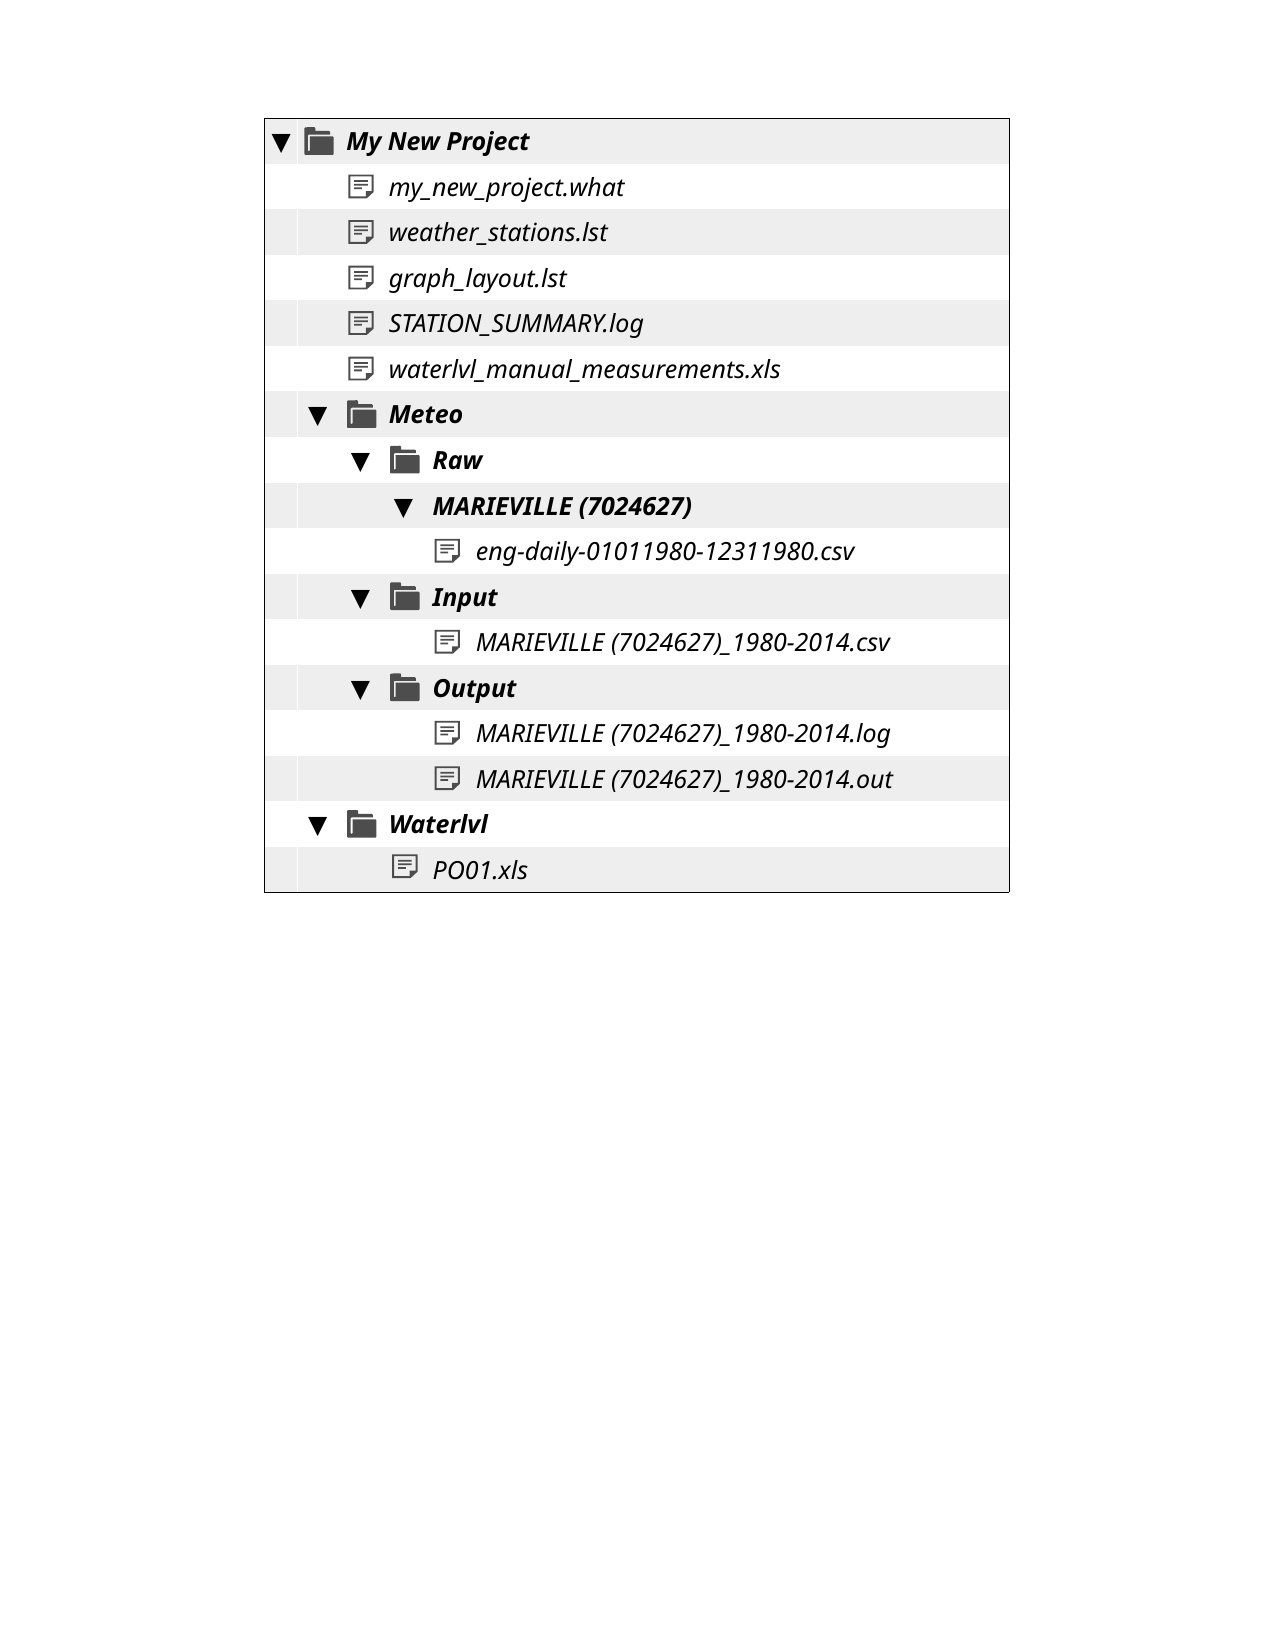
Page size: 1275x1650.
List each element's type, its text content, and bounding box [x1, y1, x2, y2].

table_cell Output [427, 665, 1009, 710]
table_cell [427, 756, 470, 801]
table_cell weather_stations.lst [383, 209, 1009, 255]
table_cell [383, 665, 427, 710]
table_cell [298, 847, 341, 892]
table_cell [265, 346, 297, 391]
table_cell [265, 574, 297, 619]
table_cell [341, 756, 383, 801]
table_cell [383, 528, 427, 573]
table_cell [265, 665, 297, 710]
table_cell [298, 437, 341, 482]
table_cell [265, 164, 297, 209]
table_cell [298, 574, 341, 619]
table_cell [383, 756, 427, 801]
table_cell [427, 528, 470, 573]
table_cell ▼ [298, 391, 341, 437]
table_cell [298, 164, 341, 209]
table_cell [341, 209, 383, 255]
table_cell [341, 346, 383, 391]
table_cell [341, 528, 383, 573]
table_cell MARIEVILLE (7024627) [427, 483, 1009, 528]
table_cell [341, 164, 383, 209]
table_cell [383, 619, 427, 664]
table_cell [265, 255, 297, 300]
table_cell [298, 756, 341, 801]
table_header ▼ [265, 119, 297, 164]
table_cell Waterlvl [383, 801, 1009, 847]
table_cell eng-daily-01011980-12311980.csv [470, 528, 1009, 573]
table_cell ▼ [341, 437, 383, 482]
table_cell [298, 483, 341, 528]
table_cell [383, 847, 427, 892]
table_cell Raw [427, 437, 1009, 482]
table_cell [341, 710, 383, 756]
table_cell ▼ [341, 574, 383, 619]
table_cell graph_layout.lst [383, 255, 1009, 300]
table_cell waterlvl_manual_measurements.xls [383, 346, 1009, 391]
table_cell [265, 710, 297, 756]
table_cell ▼ [341, 665, 383, 710]
table_cell [341, 619, 383, 664]
table_cell [341, 300, 383, 346]
table_cell [298, 665, 341, 710]
table_cell [265, 756, 297, 801]
table_cell ▼ [383, 483, 427, 528]
table_cell [298, 300, 341, 346]
table_cell [341, 391, 383, 437]
table_header My New Project [341, 119, 1009, 164]
table_cell [265, 847, 297, 892]
table_cell Meteo [383, 391, 1009, 437]
table_cell [383, 437, 427, 482]
table_cell [298, 710, 341, 756]
table_cell PO01.xls [427, 847, 1009, 892]
table_cell [341, 255, 383, 300]
table_cell MARIEVILLE (7024627)_1980-2014.log [470, 710, 1009, 756]
table_cell Input [427, 574, 1009, 619]
table_cell [298, 528, 341, 573]
table_cell [341, 483, 383, 528]
table_cell [265, 391, 297, 437]
table_cell [265, 437, 297, 482]
table_cell [341, 847, 383, 892]
table_cell [383, 574, 427, 619]
table_cell ▼ [298, 801, 341, 847]
table_cell [427, 619, 470, 664]
table_cell [265, 300, 297, 346]
table_cell [265, 619, 297, 664]
table_cell [298, 255, 341, 300]
table_cell [383, 710, 427, 756]
table_header [298, 119, 341, 164]
table_cell [265, 483, 297, 528]
table_cell [265, 801, 297, 847]
table_cell MARIEVILLE (7024627)_1980-2014.csv [470, 619, 1009, 664]
table_cell STATION_SUMMARY.log [383, 300, 1009, 346]
table_cell [265, 528, 297, 573]
table_cell [341, 801, 383, 847]
table_cell MARIEVILLE (7024627)_1980-2014.out [470, 756, 1009, 801]
table_cell [298, 346, 341, 391]
table_cell [427, 710, 470, 756]
table_cell [265, 209, 297, 255]
table_cell [298, 619, 341, 664]
table_cell [298, 209, 341, 255]
table_cell my_new_project.what [383, 164, 1009, 209]
